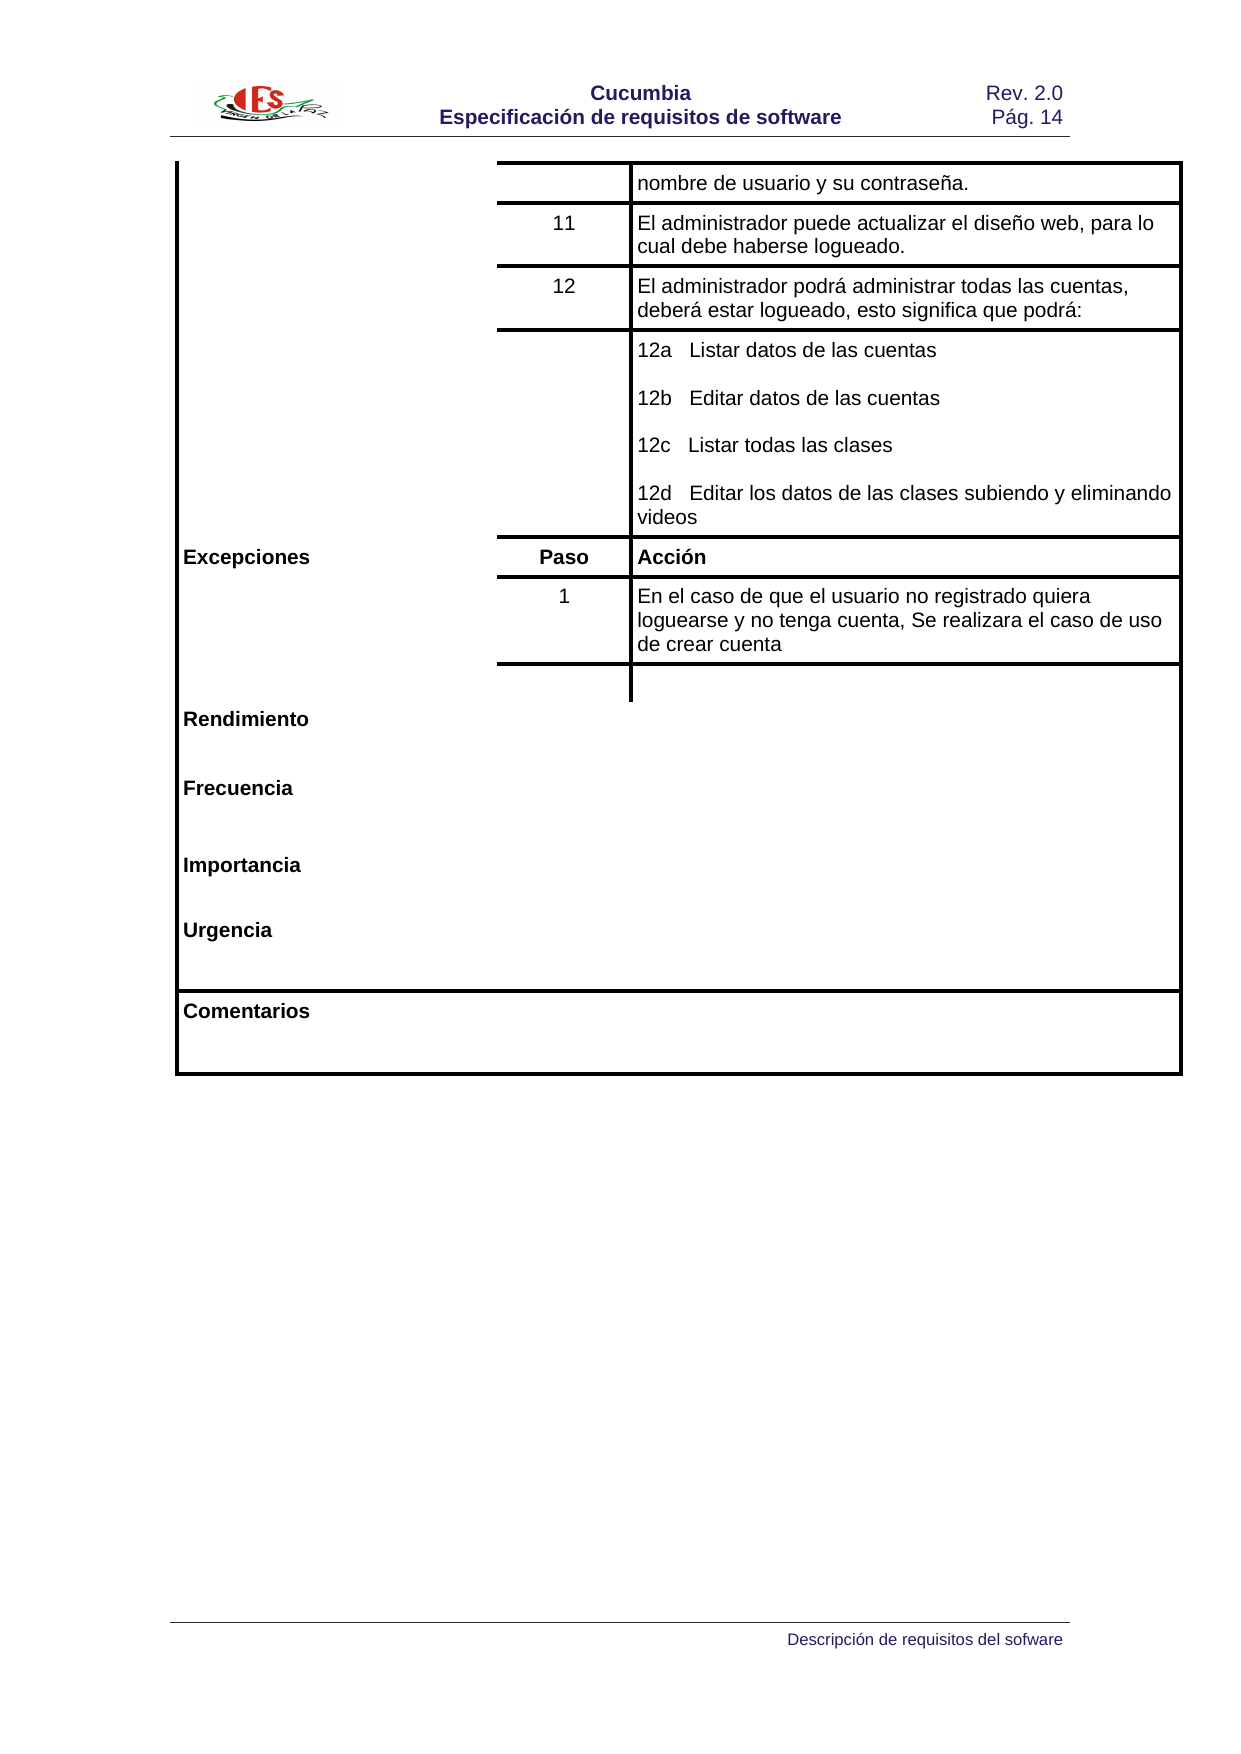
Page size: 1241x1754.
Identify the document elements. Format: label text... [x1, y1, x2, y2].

table_cell El administrador puede actualizar el diseño web, para lo cual debe haberse logueado. [633, 205, 1179, 264]
table_cell El administrador podrá administrar todas las cuentas, deberá estar logueado, esto significa que podrá: [633, 268, 1179, 328]
table_cell [179, 264, 497, 328]
table_cell Comentarios [179, 993, 497, 1072]
table_cell Acción [633, 539, 1179, 574]
table_cell 11 [497, 205, 629, 264]
table_cell Excepciones [179, 535, 497, 574]
table_cell [497, 913, 1179, 989]
table_cell [179, 575, 497, 662]
table_cell [497, 847, 1179, 912]
table_cell [497, 770, 1179, 847]
picture [197, 81, 345, 127]
table_cell [497, 702, 1179, 770]
table_cell Frecuencia [179, 770, 497, 847]
table_cell Paso [497, 539, 629, 574]
table_cell [179, 662, 497, 702]
table_cell [497, 165, 629, 201]
table_cell [497, 993, 1179, 1072]
table_cell [179, 161, 497, 201]
table_cell [497, 666, 629, 702]
table_cell Importancia [179, 847, 497, 912]
table_cell [633, 666, 1179, 702]
table_cell [497, 332, 629, 535]
table_cell [179, 328, 497, 535]
table_cell 12 [497, 268, 629, 328]
table_cell [179, 201, 497, 264]
table_cell 1 [497, 579, 629, 662]
table_cell 12a Listar datos de las cuentas 12b Editar datos de las cuentas 12c Listar todas las clases 12d Editar los datos de las clases subiendo y eliminando videos [633, 332, 1179, 535]
table_cell Urgencia [179, 913, 497, 989]
table_cell Rendimiento [179, 702, 497, 770]
table_cell En el caso de que el usuario no registrado quiera loguearse y no tenga cuenta, Se realizara el caso de uso de crear cuenta [633, 579, 1179, 662]
table_cell nombre de usuario y su contraseña. [633, 165, 1179, 201]
